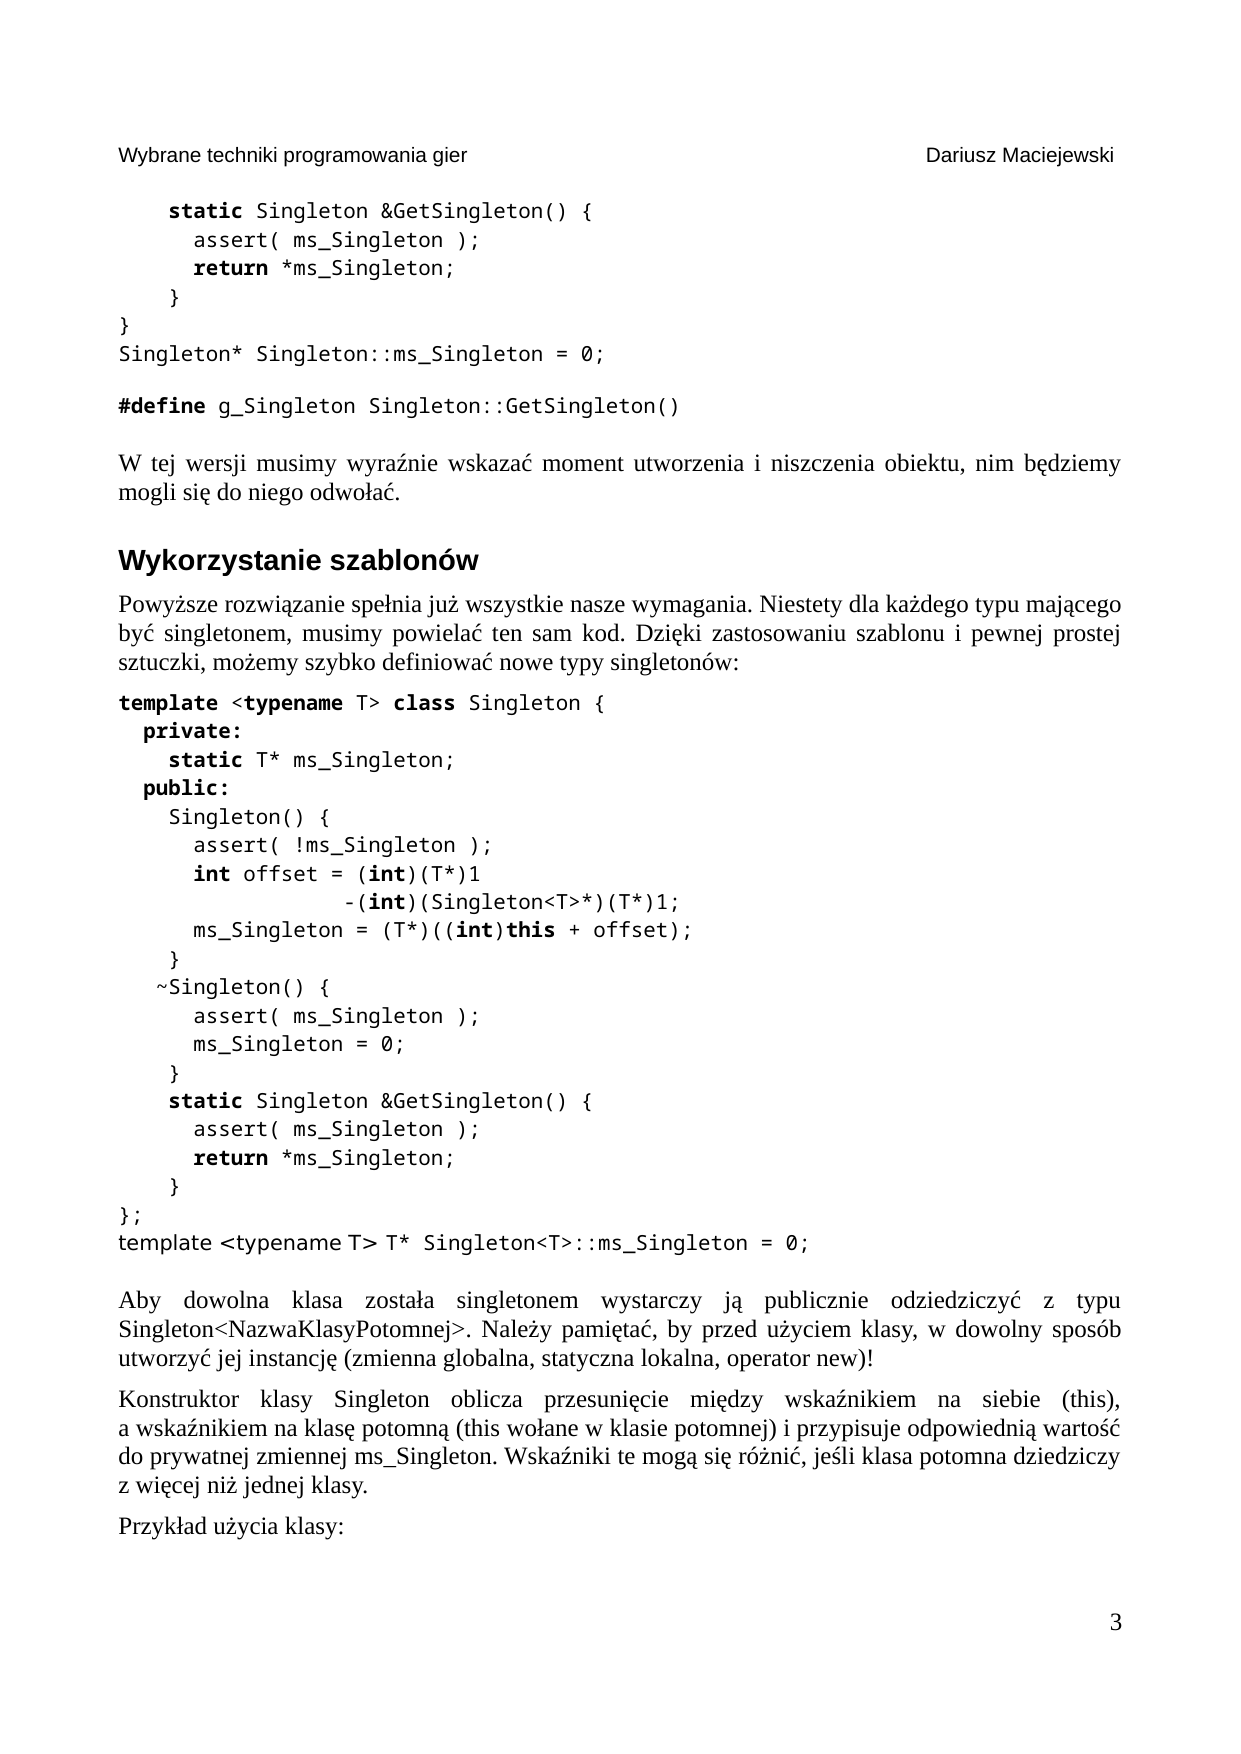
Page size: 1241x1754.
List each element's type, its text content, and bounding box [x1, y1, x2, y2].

subtitle Wykorzystanie szablonów [118, 543, 1122, 577]
text assert( ms_Singleton ); [118, 1001, 1122, 1029]
text } [118, 1171, 1122, 1200]
text assert( ms_Singleton ); [118, 225, 1122, 253]
text assert( !ms_Singleton ); [118, 830, 1122, 859]
text } [118, 310, 1122, 339]
text static Singleton &GetSingleton() { [118, 197, 1122, 225]
text static Singleton &GetSingleton() { [118, 1086, 1122, 1114]
text static T* ms_Singleton; [118, 745, 1122, 773]
text } [118, 944, 1122, 972]
text } [118, 1058, 1122, 1086]
text return *ms_Singleton; [118, 253, 1122, 282]
text Singleton() { [118, 802, 1122, 830]
text template <typename T> T* Singleton<T>::ms_Singleton = 0; [118, 1228, 1122, 1257]
text -(int)(Singleton<T>*)(T*)1; [118, 887, 1122, 916]
text Singleton* Singleton::ms_Singleton = 0; [118, 339, 1122, 367]
text Powyższe rozwiązanie spełnia już wszystkie nasze wymagania. Niestety dla każdego typu mającego być singletonem, musimy powielać ten sam kod. Dzięki zastosowaniu szablonu i pewnej prostej sztuczki, możemy szybko definiować nowe typy singletonów: [118, 589, 1122, 676]
text assert( ms_Singleton ); [118, 1114, 1122, 1143]
text ms_Singleton = (T*)((int)this + offset); [118, 916, 1122, 944]
text Przykład użycia klasy: [118, 1511, 1122, 1540]
text #define g_Singleton Singleton::GetSingleton() [118, 391, 1122, 420]
text public: [118, 773, 1122, 802]
text template <typename T> class Singleton { [118, 688, 1122, 716]
text W tej wersji musimy wyraźnie wskazać moment utworzenia i niszczenia obiektu, nim będziemy mogli się do niego odwołać. [118, 448, 1122, 506]
text }; [118, 1200, 1122, 1228]
text Aby dowolna klasa została singletonem wystarczy ją publicznie odziedziczyć z typu Singleton<NazwaKlasyPotomnej>. Należy pamiętać, by przed użyciem klasy, w dowolny sposób utworzyć jej instancję (zmienna globalna, statyczna lokalna, operator new)! [118, 1285, 1122, 1371]
text ms_Singleton = 0; [118, 1029, 1122, 1058]
text int offset = (int)(T*)1 [118, 859, 1122, 887]
text } [118, 282, 1122, 310]
text ~Singleton() { [118, 972, 1122, 1001]
text private: [118, 716, 1122, 745]
text return *ms_Singleton; [118, 1143, 1122, 1171]
text Konstruktor klasy Singleton oblicza przesunięcie między wskaźnikiem na siebie (this), a wskaźnikiem na klasę potomną (this wołane w klasie potomnej) i przypisuje odpowiednią wartość do prywatnej zmiennej ms_Singleton. Wskaźniki te mogą się różnić, jeśli klasa potomna dziedziczy z więcej niż jednej klasy. [118, 1384, 1122, 1499]
